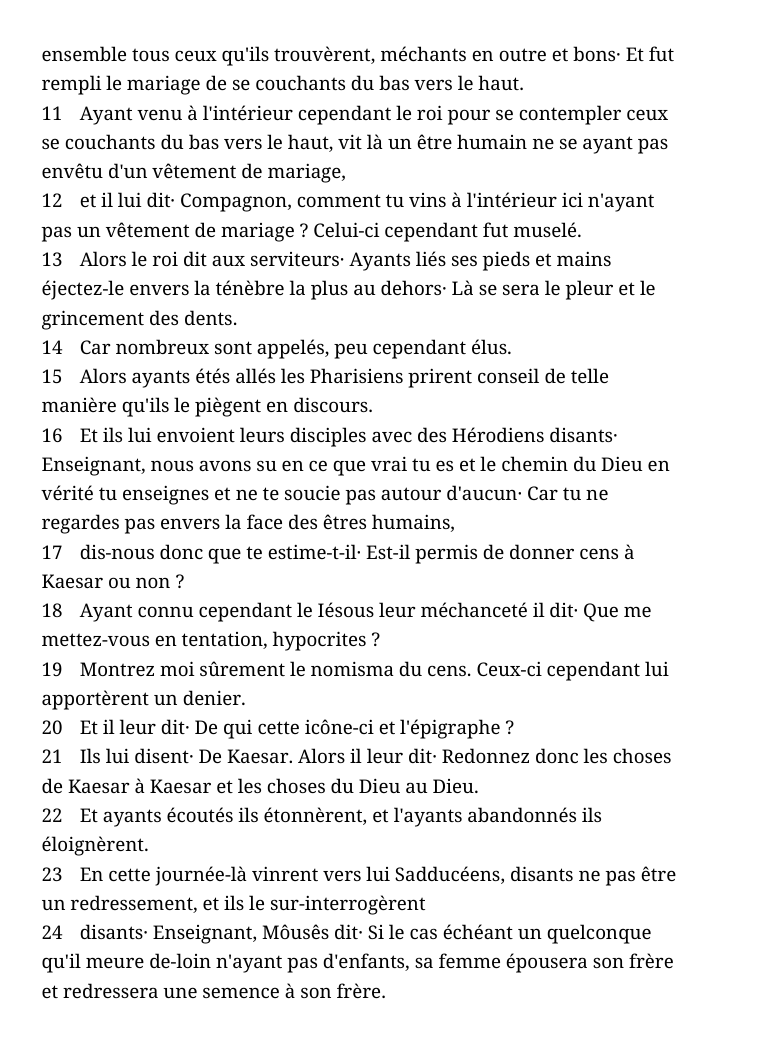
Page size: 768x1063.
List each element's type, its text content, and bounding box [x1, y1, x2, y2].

text ensemble tous ceux qu'ils trouvèrent, méchants en outre et bons· Et fut rempli le mariage de se couchants du bas vers le haut. 11 Ayant venu à l'intérieur cependant le roi pour se contempler ceux se couchants du bas vers le haut, vit là un être humain ne se ayant pas envêtu d'un vêtement de mariage, 12 et il lui dit· Compagnon, comment tu vins à l'intérieur ici n'ayant pas un vêtement de mariage ? Celui-ci cependant fut muselé. 13 Alors le roi dit aux serviteurs· Ayants liés ses pieds et mains éjectez-le envers la ténèbre la plus au dehors· Là se sera le pleur et le grincement des dents. 14 Car nombreux sont appelés, peu cependant élus. 15 Alors ayants étés allés les Pharisiens prirent conseil de telle manière qu'ils le piègent en discours. 16 Et ils lui envoient leurs disciples avec des Hérodiens disants· Enseignant, nous avons su en ce que vrai tu es et le chemin du Dieu en vérité tu enseignes et ne te soucie pas autour d'aucun· Car tu ne regardes pas envers la face des êtres humains, 17 dis-nous donc que te estime-t-il· Est-il permis de donner cens à Kaesar ou non ? 18 Ayant connu cependant le Iésous leur méchanceté il dit· Que me mettez-vous en tentation, hypocrites ? 19 Montrez moi sûrement le nomisma du cens. Ceux-ci cependant lui apportèrent un denier. 20 Et il leur dit· De qui cette icône-ci et l'épigraphe ? 21 Ils lui disent· De Kaesar. Alors il leur dit· Redonnez donc les choses de Kaesar à Kaesar et les choses du Dieu au Dieu. 22 Et ayants écoutés ils étonnèrent, et l'ayants abandonnés ils éloignèrent. 23 En cette journée-là vinrent vers lui Sadducéens, disants ne pas être un redressement, et ils le sur-interrogèrent 24 disants· Enseignant, Môusês dit· Si le cas échéant un quelconque qu'il meure de-loin n'ayant pas d'enfants, sa femme épousera son frère et redressera une semence à son frère. [41, 41, 679, 1003]
